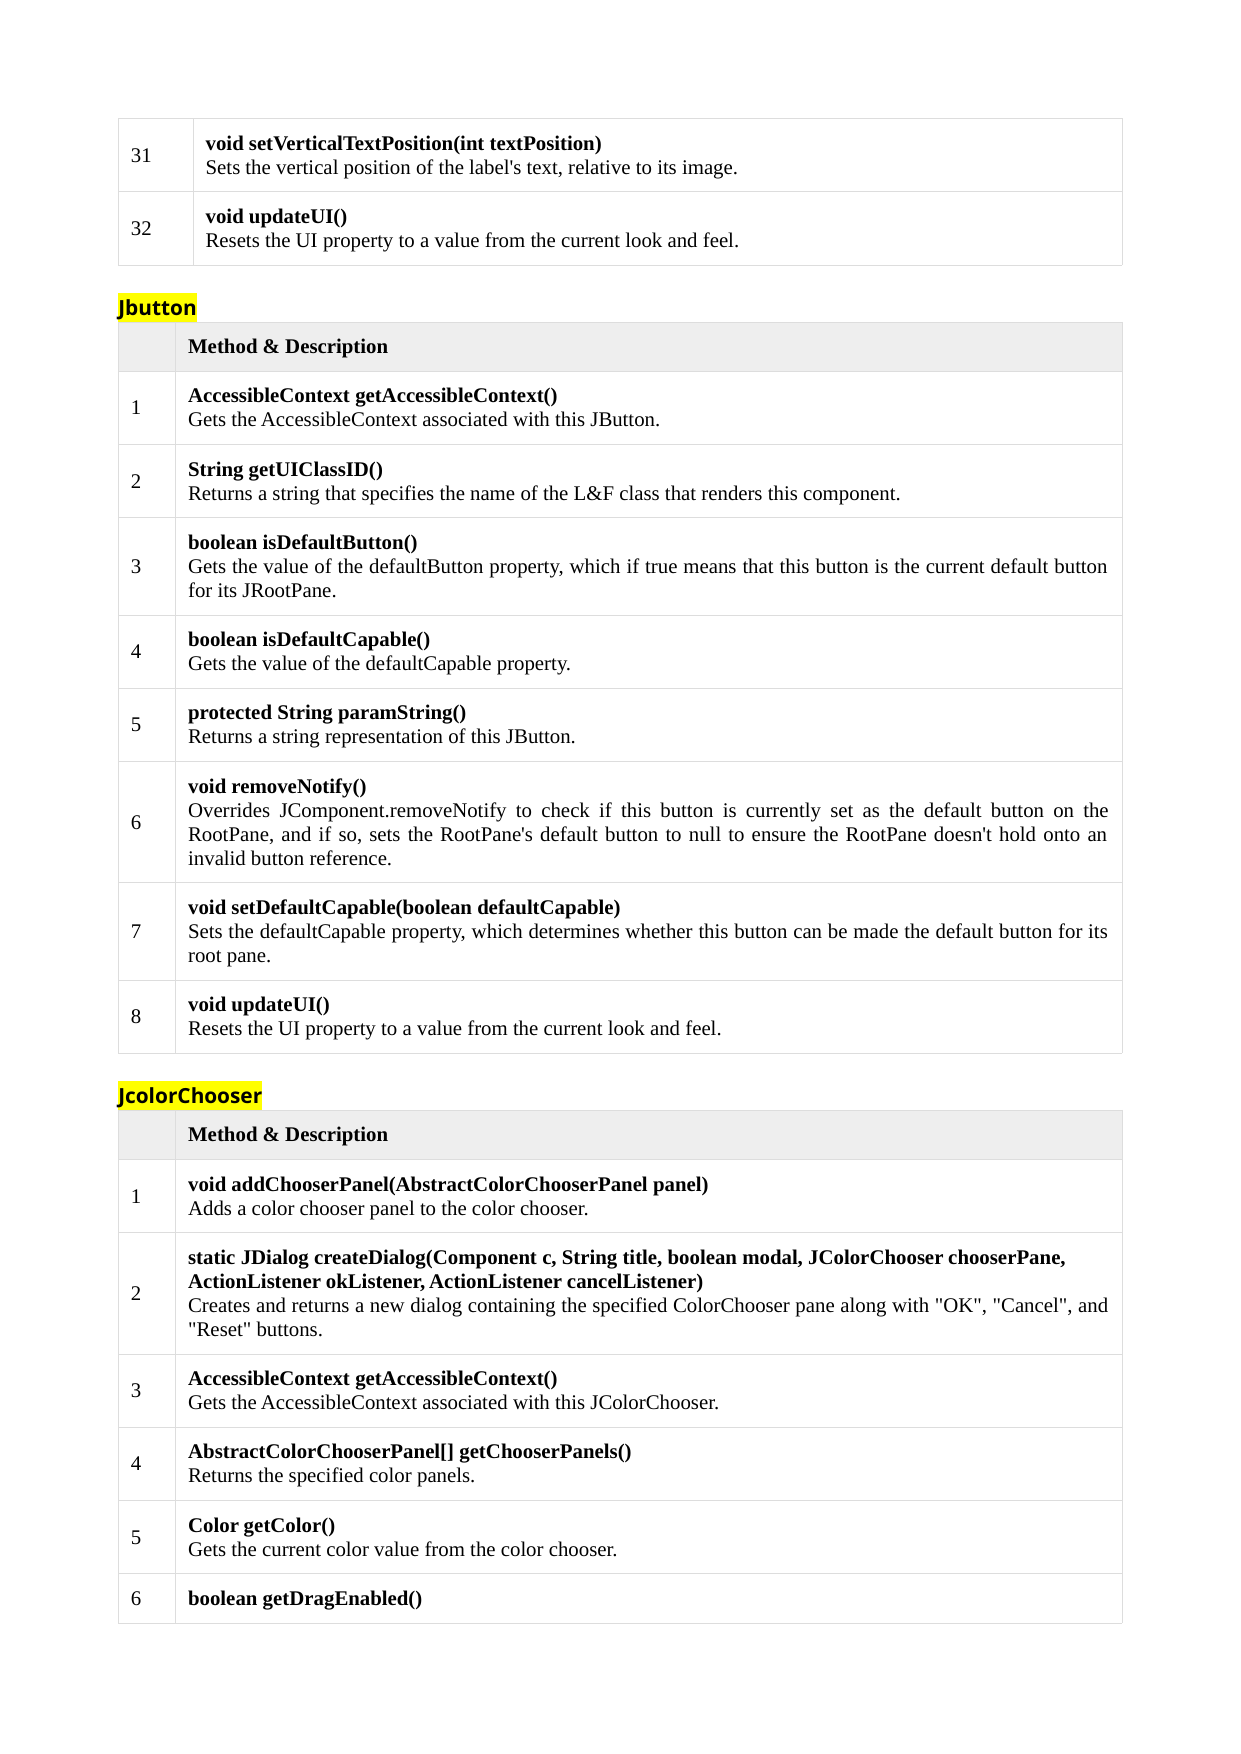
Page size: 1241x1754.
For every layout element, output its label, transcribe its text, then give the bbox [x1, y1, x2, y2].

table_header [119, 323, 175, 371]
table_cell void addChooserPanel(AbstractColorChooserPanel panel) Adds a color chooser panel to the color chooser. [176, 1160, 1122, 1232]
table_cell 6 [119, 1574, 175, 1622]
table_cell 32 [119, 192, 193, 264]
table_cell void setDefaultCapable(boolean defaultCapable) Sets the defaultCapable property, which determines whether this button can be made the default button for its root pane. [176, 883, 1122, 979]
table_header Method & Description [176, 323, 1122, 371]
table_cell AbstractColorChooserPanel[] getChooserPanels() Returns the specified color panels. [176, 1428, 1122, 1500]
table_cell static JDialog createDialog(Component c, String title, boolean modal, JColorChooser chooserPane, ActionListener okListener, ActionListener cancelListener) Creates and returns a new dialog containing the specified ColorChooser pane along with "OK", "Cancel", and "Reset" buttons. [176, 1233, 1122, 1353]
table_cell 2 [119, 445, 175, 517]
table_cell 8 [119, 981, 175, 1053]
table_cell String getUIClassID() Returns a string that specifies the name of the L&F class that renders this component. [176, 445, 1122, 517]
text Jbutton [118, 293, 1122, 322]
table_cell 7 [119, 883, 175, 979]
table_cell 6 [119, 762, 175, 882]
table_header [119, 1111, 175, 1159]
table_cell 4 [119, 616, 175, 688]
table_cell 3 [119, 518, 175, 614]
table_cell 2 [119, 1233, 175, 1353]
table_cell void updateUI() Resets the UI property to a value from the current look and feel. [176, 981, 1122, 1053]
table_cell protected String paramString() Returns a string representation of this JButton. [176, 689, 1122, 761]
table_cell AccessibleContext getAccessibleContext() Gets the AccessibleContext associated with this JButton. [176, 372, 1122, 444]
table_cell 1 [119, 372, 175, 444]
table_cell 4 [119, 1428, 175, 1500]
table_cell void setVerticalTextPosition(int textPosition) Sets the vertical position of the label's text, relative to its image. [194, 119, 1122, 191]
table_cell void removeNotify() Overrides JComponent.removeNotify to check if this button is currently set as the default button on the RootPane, and if so, sets the RootPane's default button to null to ensure the RootPane doesn't hold onto an invalid button reference. [176, 762, 1122, 882]
table_cell 5 [119, 689, 175, 761]
table_cell 31 [119, 119, 193, 191]
table_cell void updateUI() Resets the UI property to a value from the current look and feel. [194, 192, 1122, 264]
table_cell boolean isDefaultCapable() Gets the value of the defaultCapable property. [176, 616, 1122, 688]
table_cell 3 [119, 1355, 175, 1427]
table_cell AccessibleContext getAccessibleContext() Gets the AccessibleContext associated with this JColorChooser. [176, 1355, 1122, 1427]
table_cell boolean isDefaultButton() Gets the value of the defaultButton property, which if true means that this button is the current default button for its JRootPane. [176, 518, 1122, 614]
table_cell 5 [119, 1501, 175, 1573]
table_cell 1 [119, 1160, 175, 1232]
table_cell boolean getDragEnabled() [176, 1574, 1122, 1622]
table_cell Color getColor() Gets the current color value from the color chooser. [176, 1501, 1122, 1573]
table_header Method & Description [176, 1111, 1122, 1159]
text JcolorChooser [118, 1081, 1122, 1110]
